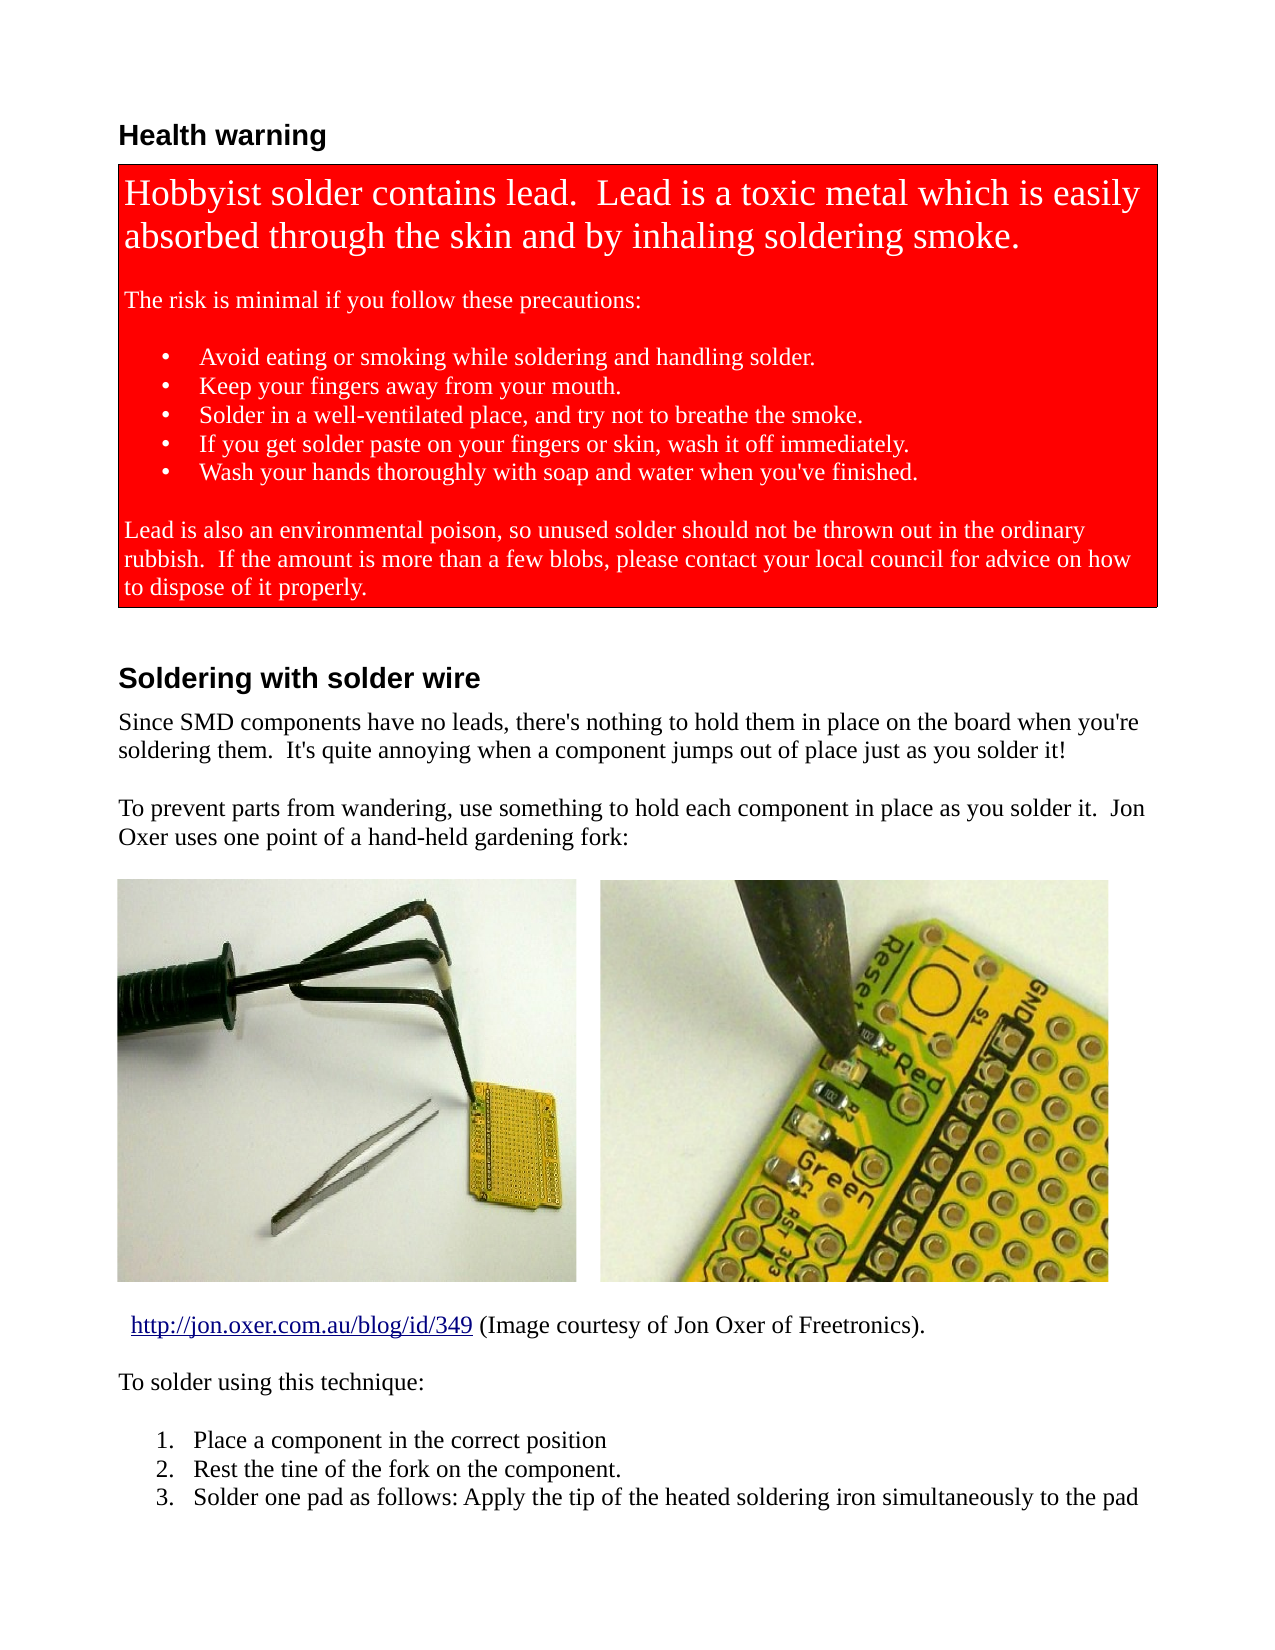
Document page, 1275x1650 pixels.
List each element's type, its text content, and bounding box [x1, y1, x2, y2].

list Solder one pad as follows: Apply the tip of the heated soldering iron simultaneously to the pad [156, 1482, 1157, 1511]
subtitle Soldering with solder wire [118, 661, 1157, 694]
table_header Hobbyist solder contains lead. Lead is a toxic metal which is easily absorbed through the skin and by inhaling soldering smoke. The risk is minimal if you follow these precautions: Avoid eating or smoking while soldering and handling solder. Keep your fingers away from your mouth. Solder in a well-ventilated place, and try not to breathe the smoke. If you get solder paste on your fingers or skin, wash it off immediately. Wash your hands thoroughly with soap and water when you've finished. Lead is also an environmental poison, so unused solder should not be thrown out in the ordinary rubbish. If the amount is more than a few blobs, please contact your local council for advice on how to dispose of it properly. [119, 165, 1157, 607]
list Rest the tine of the fork on the component. [156, 1454, 1157, 1482]
picture [600, 880, 1109, 1282]
text Since SMD components have no leads, there's nothing to hold them in place on the board when you're soldering them. It's quite annoying when a component jumps out of place just as you solder it! [118, 707, 1157, 764]
text http://jon.oxer.com.au/blog/id/349 (Image courtesy of Jon Oxer of Freetronics). [118, 1310, 1157, 1339]
subtitle Health warning [118, 118, 1157, 152]
text To solder using this technique: [118, 1367, 1157, 1396]
picture [117, 879, 577, 1282]
list Place a component in the correct position [156, 1425, 1157, 1454]
text To prevent parts from wandering, use something to hold each component in place as you solder it. Jon Oxer uses one point of a hand-held gardening fork: [118, 793, 1157, 851]
